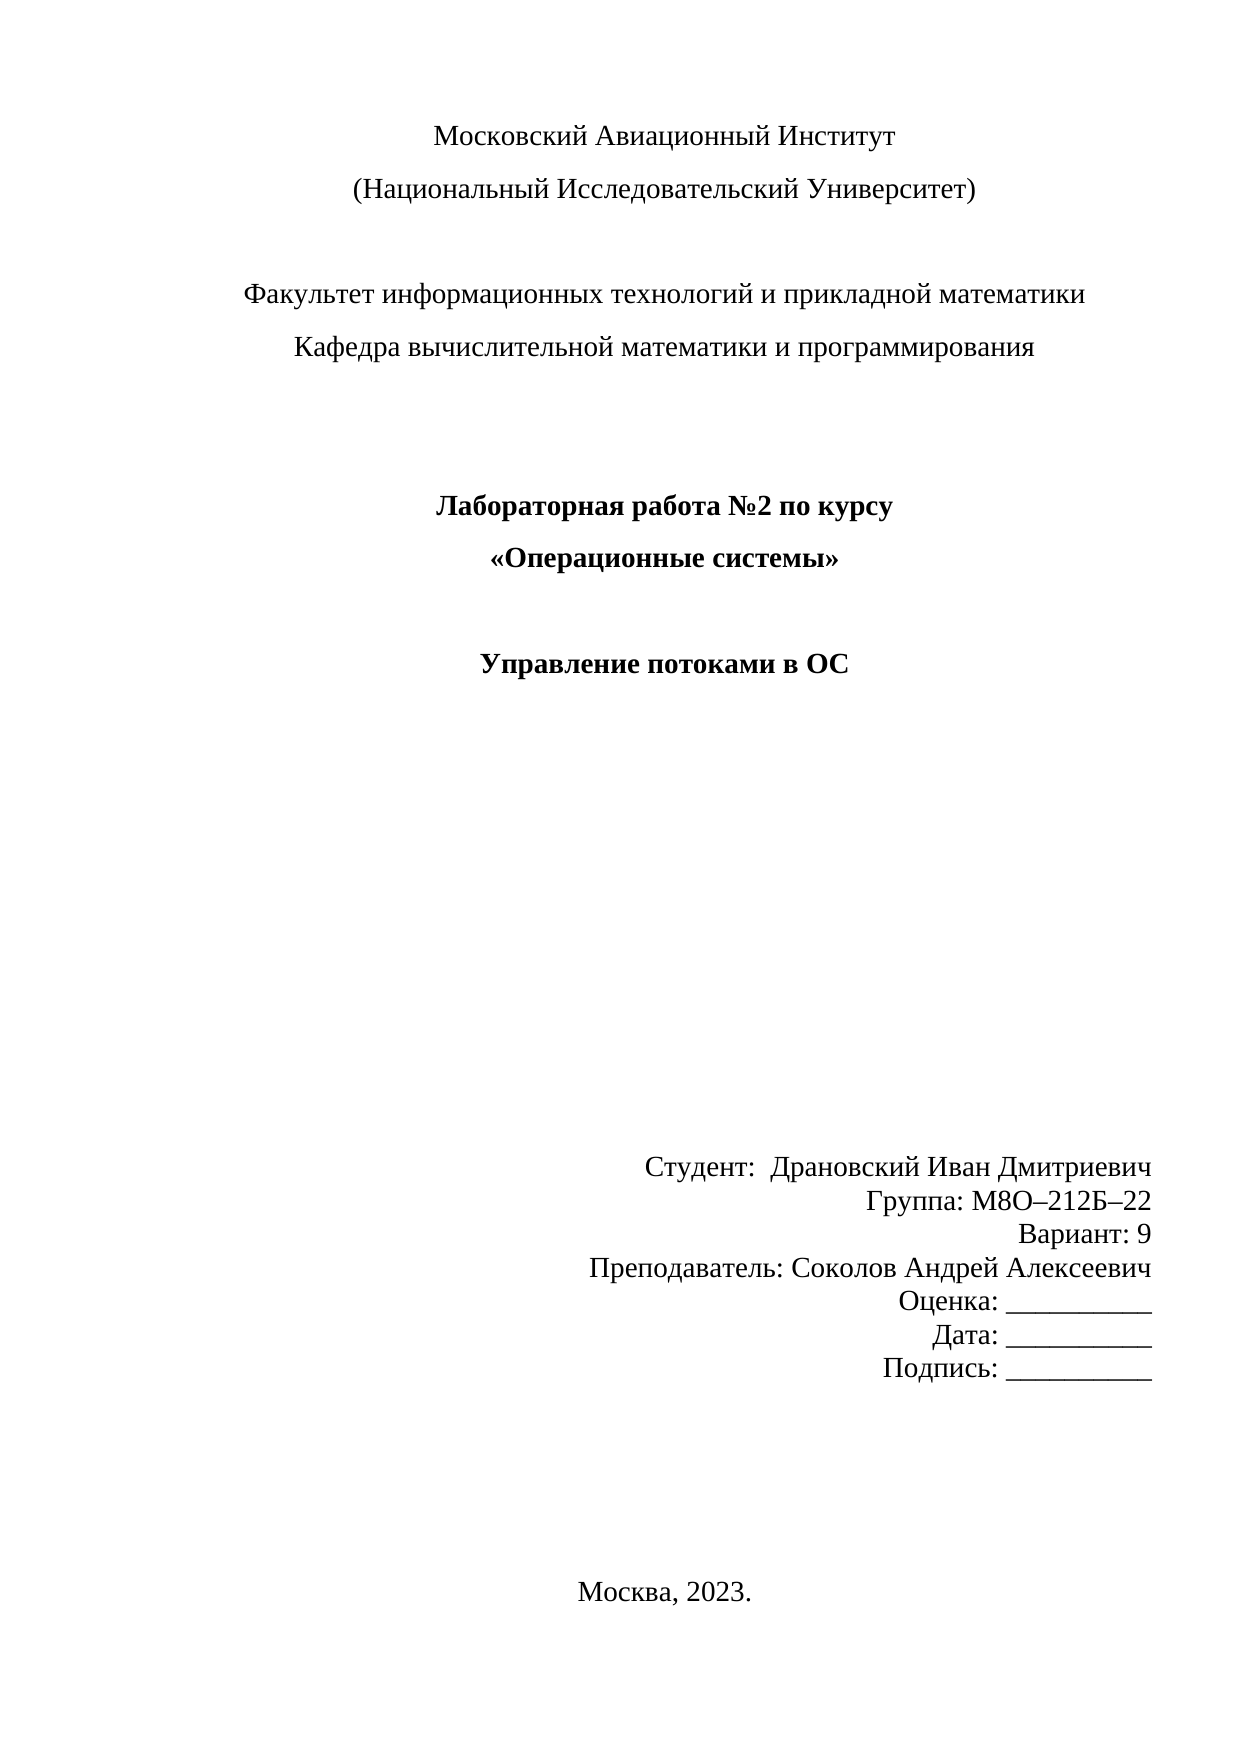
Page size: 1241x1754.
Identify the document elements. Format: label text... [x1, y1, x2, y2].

text Московский Авиационный Институт [177, 118, 1152, 152]
text Дата: __________ [177, 1317, 1152, 1351]
text (Национальный Исследовательский Университет) [177, 171, 1152, 204]
text Группа: М8О–212Б–22 [767, 1183, 1152, 1216]
text Кафедра вычислительной математики и программирования [177, 329, 1152, 363]
text Факультет информационных технологий и прикладной математики [177, 277, 1152, 310]
text Лабораторная работа №2 по курсу [177, 488, 1152, 521]
text «Операционные системы» [177, 541, 1152, 574]
text Вариант: 9 [767, 1216, 1152, 1250]
text Студент: Драновский Иван Дмитриевич [177, 1149, 1152, 1183]
text Оценка: __________ [177, 1283, 1152, 1317]
text Преподаватель: Соколов Андрей Алексеевич [177, 1250, 1152, 1283]
text Управление потоками в ОС [177, 646, 1152, 680]
text Москва, 2023. [177, 1574, 1152, 1608]
text Подпись: __________ [177, 1351, 1152, 1384]
